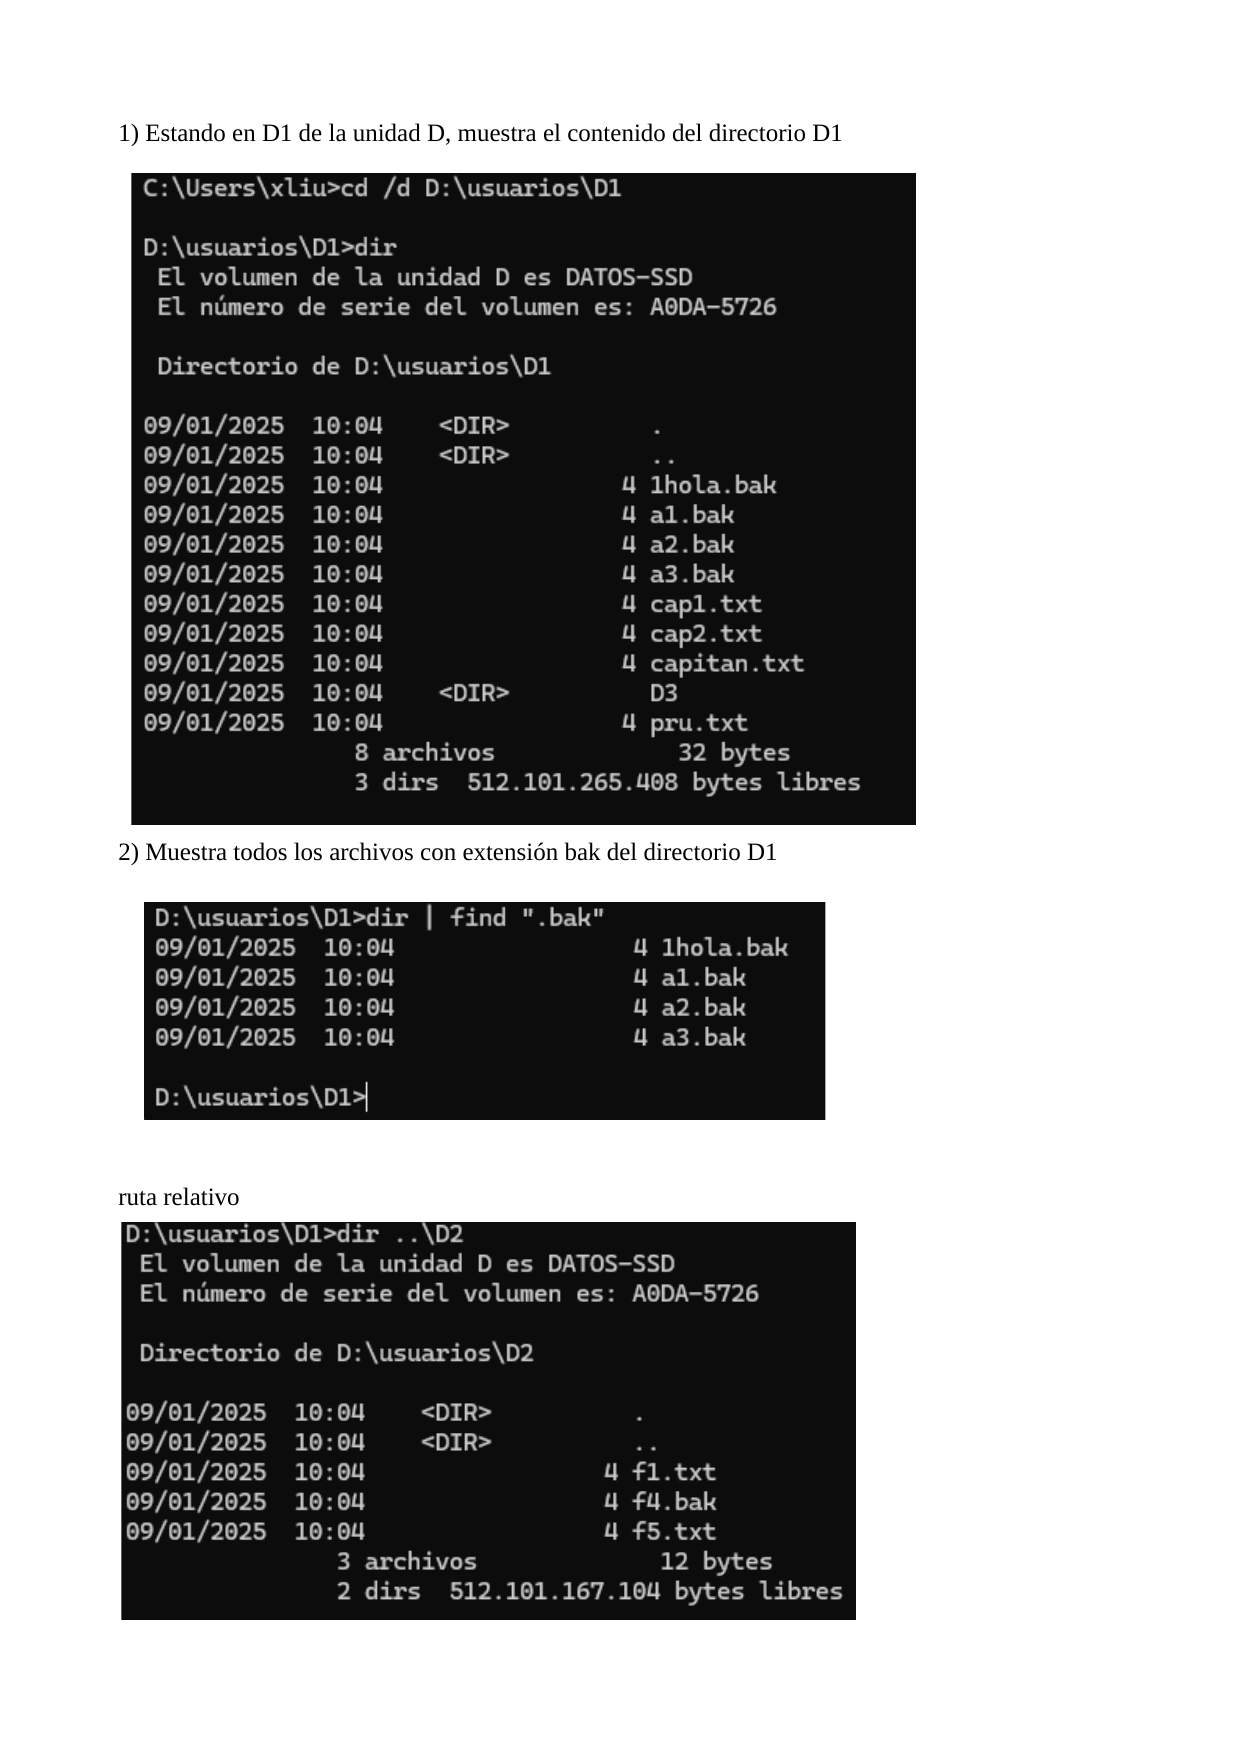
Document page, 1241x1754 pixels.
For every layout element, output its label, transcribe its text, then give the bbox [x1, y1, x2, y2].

text ruta relativo [118, 1182, 1122, 1211]
text 1) Estando en D1 de la unidad D, muestra el contenido del directorio D1 [118, 118, 1122, 147]
text 2) Muestra todos los archivos con extensión bak del directorio D1 [118, 837, 1122, 866]
picture [131, 173, 916, 825]
picture [121, 1222, 856, 1620]
picture [144, 902, 826, 1120]
